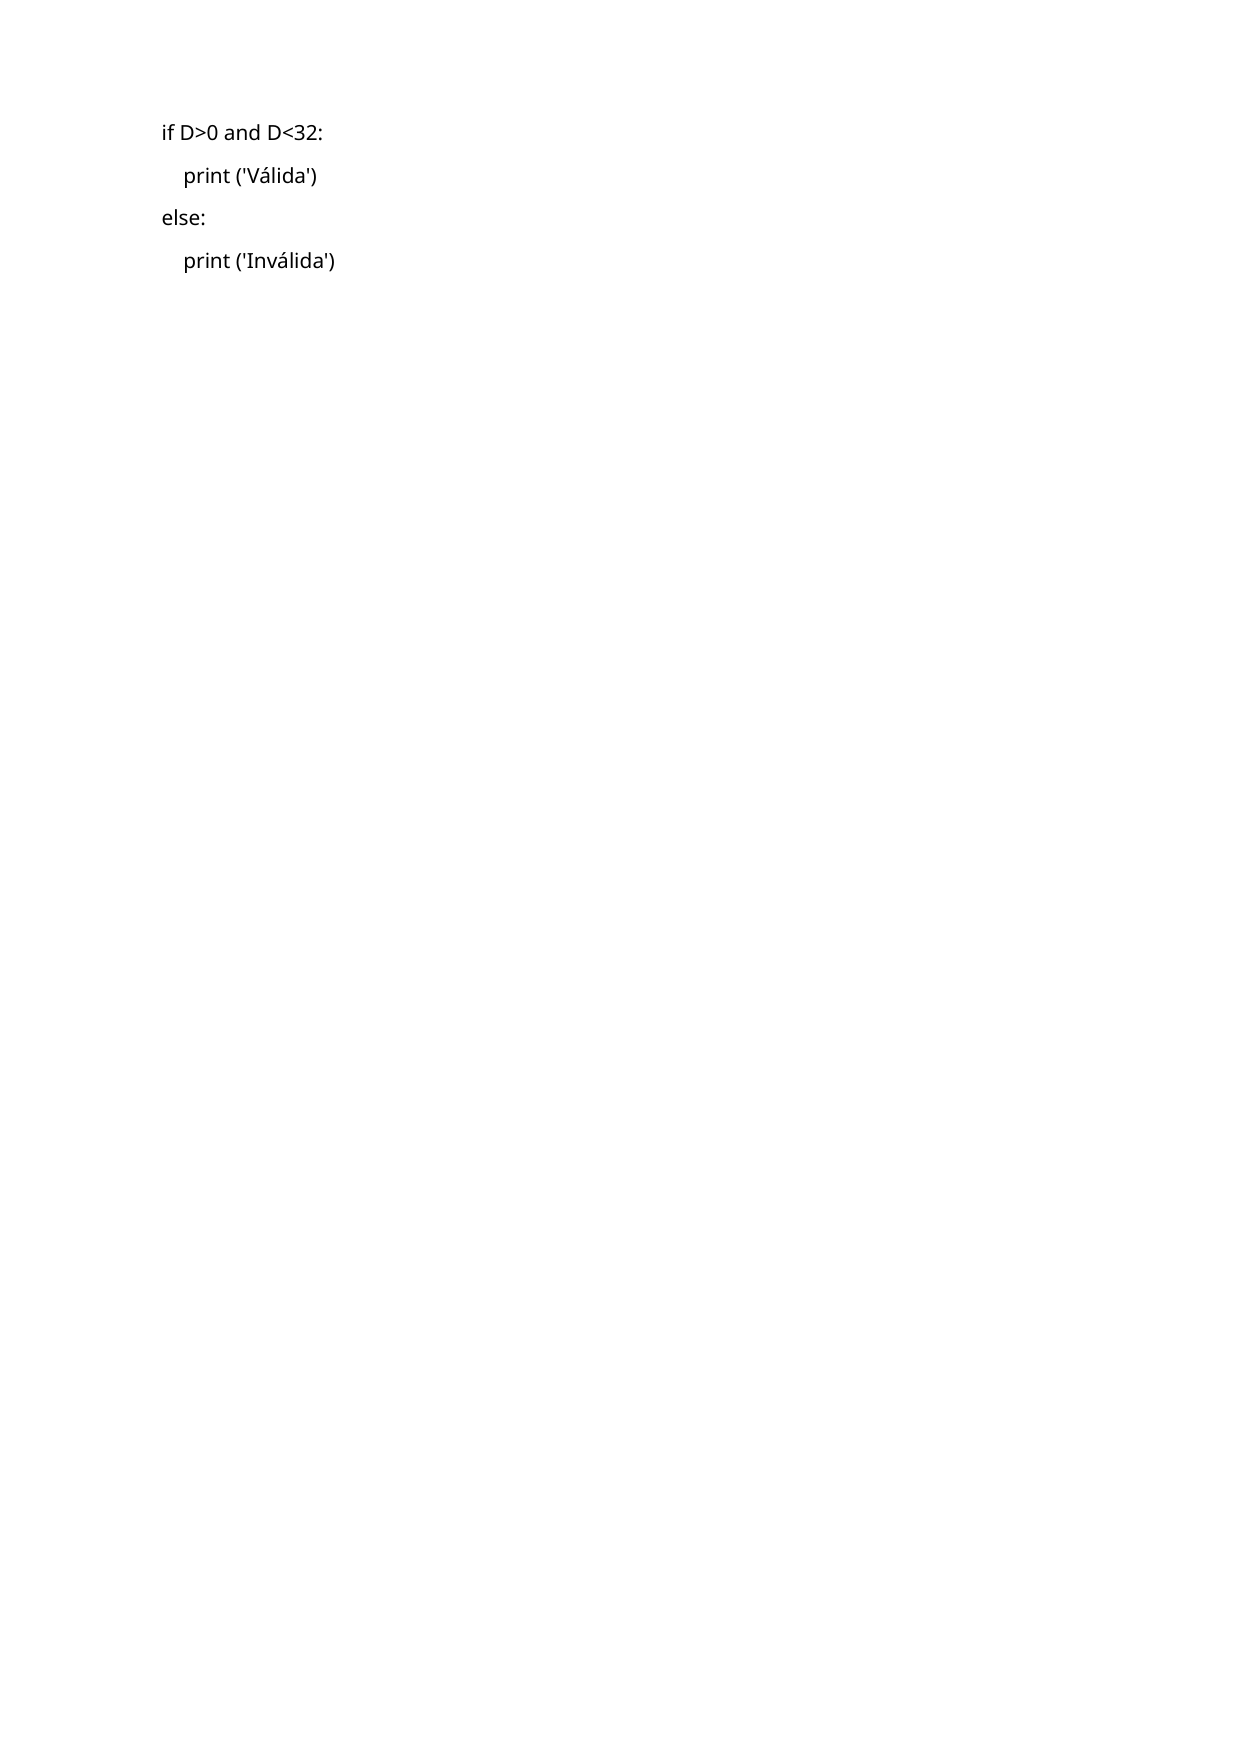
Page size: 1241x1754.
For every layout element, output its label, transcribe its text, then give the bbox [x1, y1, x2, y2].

text if D>0 and D<32: print ('Válida') else: print ('Inválida') [118, 118, 1122, 274]
